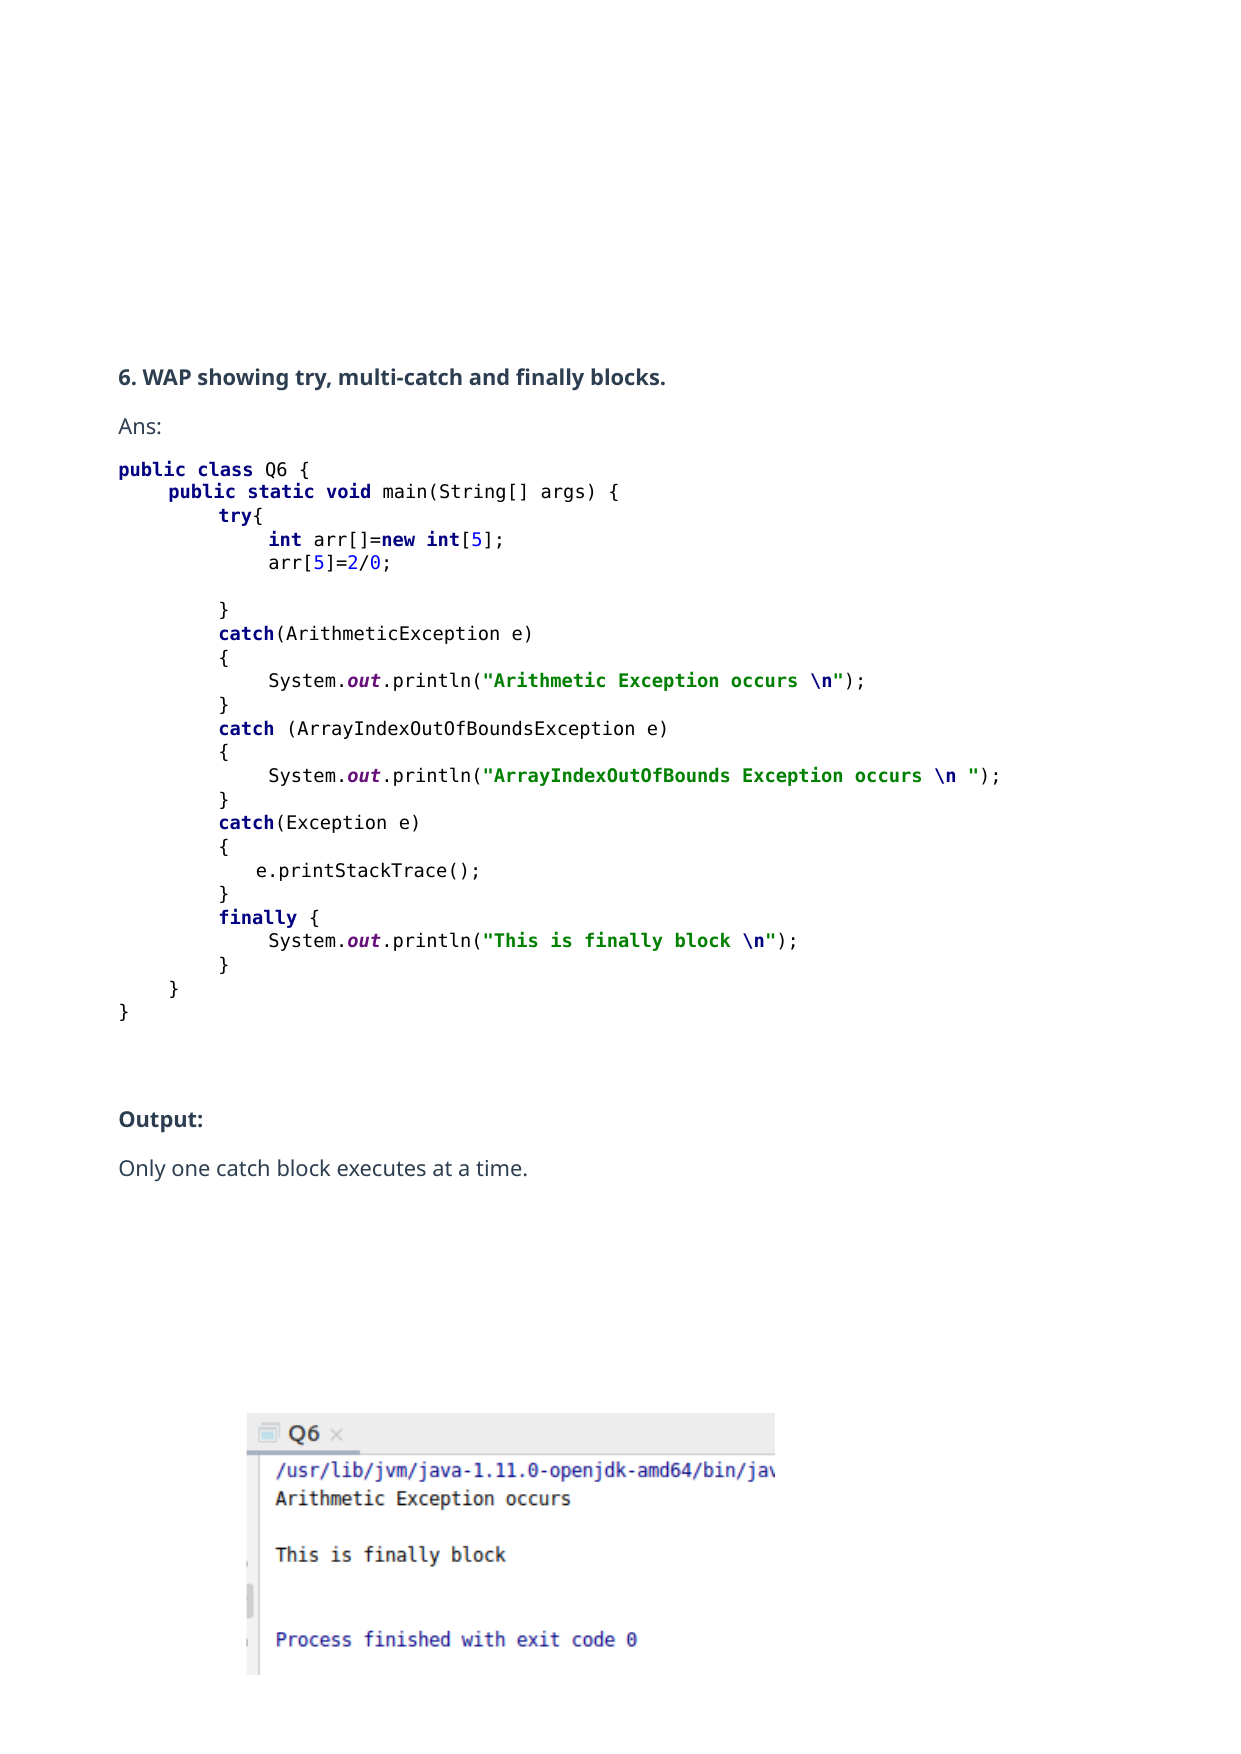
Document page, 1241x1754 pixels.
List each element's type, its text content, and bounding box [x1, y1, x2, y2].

text } [118, 954, 1122, 978]
text } [118, 978, 1122, 1001]
text System.out.println("This is finally block \n"); [118, 931, 1122, 954]
text int arr[]=new int[5]; [118, 528, 1122, 552]
text } [118, 789, 1122, 812]
text catch(Exception e) [118, 812, 1122, 836]
picture [246, 1413, 775, 1675]
text } [118, 1001, 1122, 1023]
text catch (ArrayIndexOutOfBoundsException e) [118, 718, 1122, 741]
text catch(ArithmeticException e) [118, 623, 1122, 647]
text } [118, 599, 1122, 623]
text { [118, 647, 1122, 670]
text finally { [118, 907, 1122, 931]
text Output: [118, 1104, 1122, 1134]
text System.out.println("ArrayIndexOutOfBounds Exception occurs \n "); [118, 765, 1122, 789]
text } [118, 883, 1122, 907]
text System.out.println("Arithmetic Exception occurs \n"); [118, 670, 1122, 694]
text } [118, 694, 1122, 718]
text try{ [118, 505, 1122, 528]
text e.printStackTrace(); [118, 859, 1122, 883]
text Ans: [118, 411, 1122, 440]
text public static void main(String[] args) { [118, 481, 1122, 505]
text arr[5]=2/0; [118, 552, 1122, 576]
text { [118, 836, 1122, 859]
text { [118, 741, 1122, 765]
text public class Q6 { [118, 459, 1122, 481]
text Only one catch block executes at a time. [118, 1153, 1122, 1183]
text 6. WAP showing try, multi-catch and finally blocks. [118, 362, 1122, 392]
